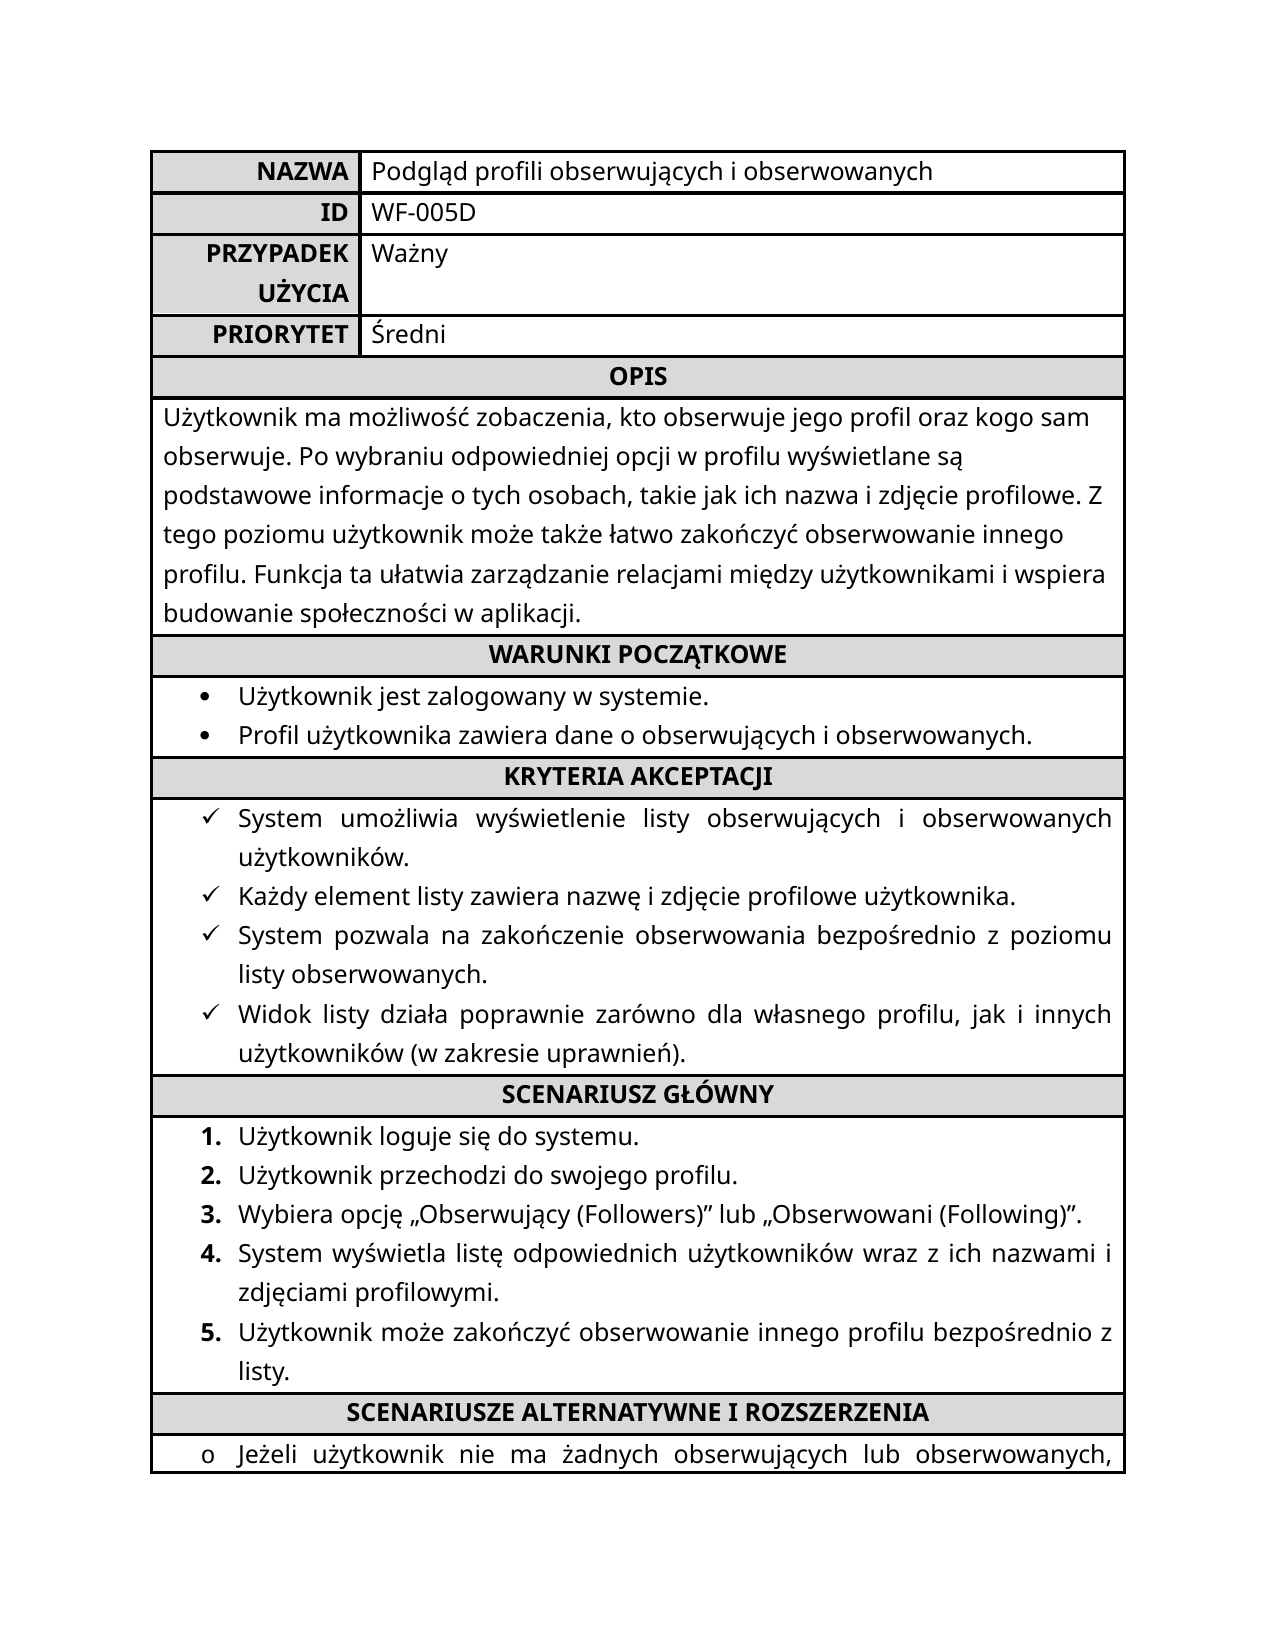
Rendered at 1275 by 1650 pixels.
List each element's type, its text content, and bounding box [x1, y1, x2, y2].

table_cell SCENARIUSZ GŁÓWNY [153, 1077, 1123, 1115]
table_cell Jeżeli użytkownik nie ma żadnych obserwujących lub obserwowanych, [153, 1436, 1123, 1471]
table_cell Ważny [362, 236, 1123, 313]
table_cell SCENARIUSZE ALTERNATYWNE I ROZSZERZENIA [153, 1395, 1123, 1433]
table_cell PRZYPADEK UŻYCIA [153, 236, 358, 313]
table_cell Użytkownik jest zalogowany w systemie. Profil użytkownika zawiera dane o obserwujących i obserwowanych. [153, 678, 1123, 756]
table_cell System umożliwia wyświetlenie listy obserwujących i obserwowanych użytkowników. Każdy element listy zawiera nazwę i zdjęcie profilowe użytkownika. System pozwala na zakończenie obserwowania bezpośrednio z poziomu listy obserwowanych. Widok listy działa poprawnie zarówno dla własnego profilu, jak i innych użytkowników (w zakresie uprawnień). [153, 800, 1123, 1074]
table_cell Średni [362, 317, 1123, 355]
table_header Podgląd profili obserwujących i obserwowanych [362, 153, 1123, 191]
table_cell Użytkownik ma możliwość zobaczenia, kto obserwuje jego profil oraz kogo sam obserwuje. Po wybraniu odpowiedniej opcji w profilu wyświetlane są podstawowe informacje o tych osobach, takie jak ich nazwa i zdjęcie profilowe. Z tego poziomu użytkownik może także łatwo zakończyć obserwowanie innego profilu. Funkcja ta ułatwia zarządzanie relacjami między użytkownikami i wspiera budowanie społeczności w aplikacji. [153, 400, 1123, 634]
table_cell PRIORYTET [153, 317, 358, 355]
table_cell WF-005D [362, 195, 1123, 233]
table_header NAZWA [153, 153, 358, 191]
table_cell WARUNKI POCZĄTKOWE [153, 637, 1123, 675]
table_cell OPIS [153, 358, 1123, 396]
table_cell ID [153, 195, 358, 233]
table_cell KRYTERIA AKCEPTACJI [153, 759, 1123, 797]
table_cell Użytkownik loguje się do systemu. Użytkownik przechodzi do swojego profilu. Wybiera opcję „Obserwujący (Followers)” lub „Obserwowani (Following)”. System wyświetla listę odpowiednich użytkowników wraz z ich nazwami i zdjęciami profilowymi. Użytkownik może zakończyć obserwowanie innego profilu bezpośrednio z listy. [153, 1118, 1123, 1392]
